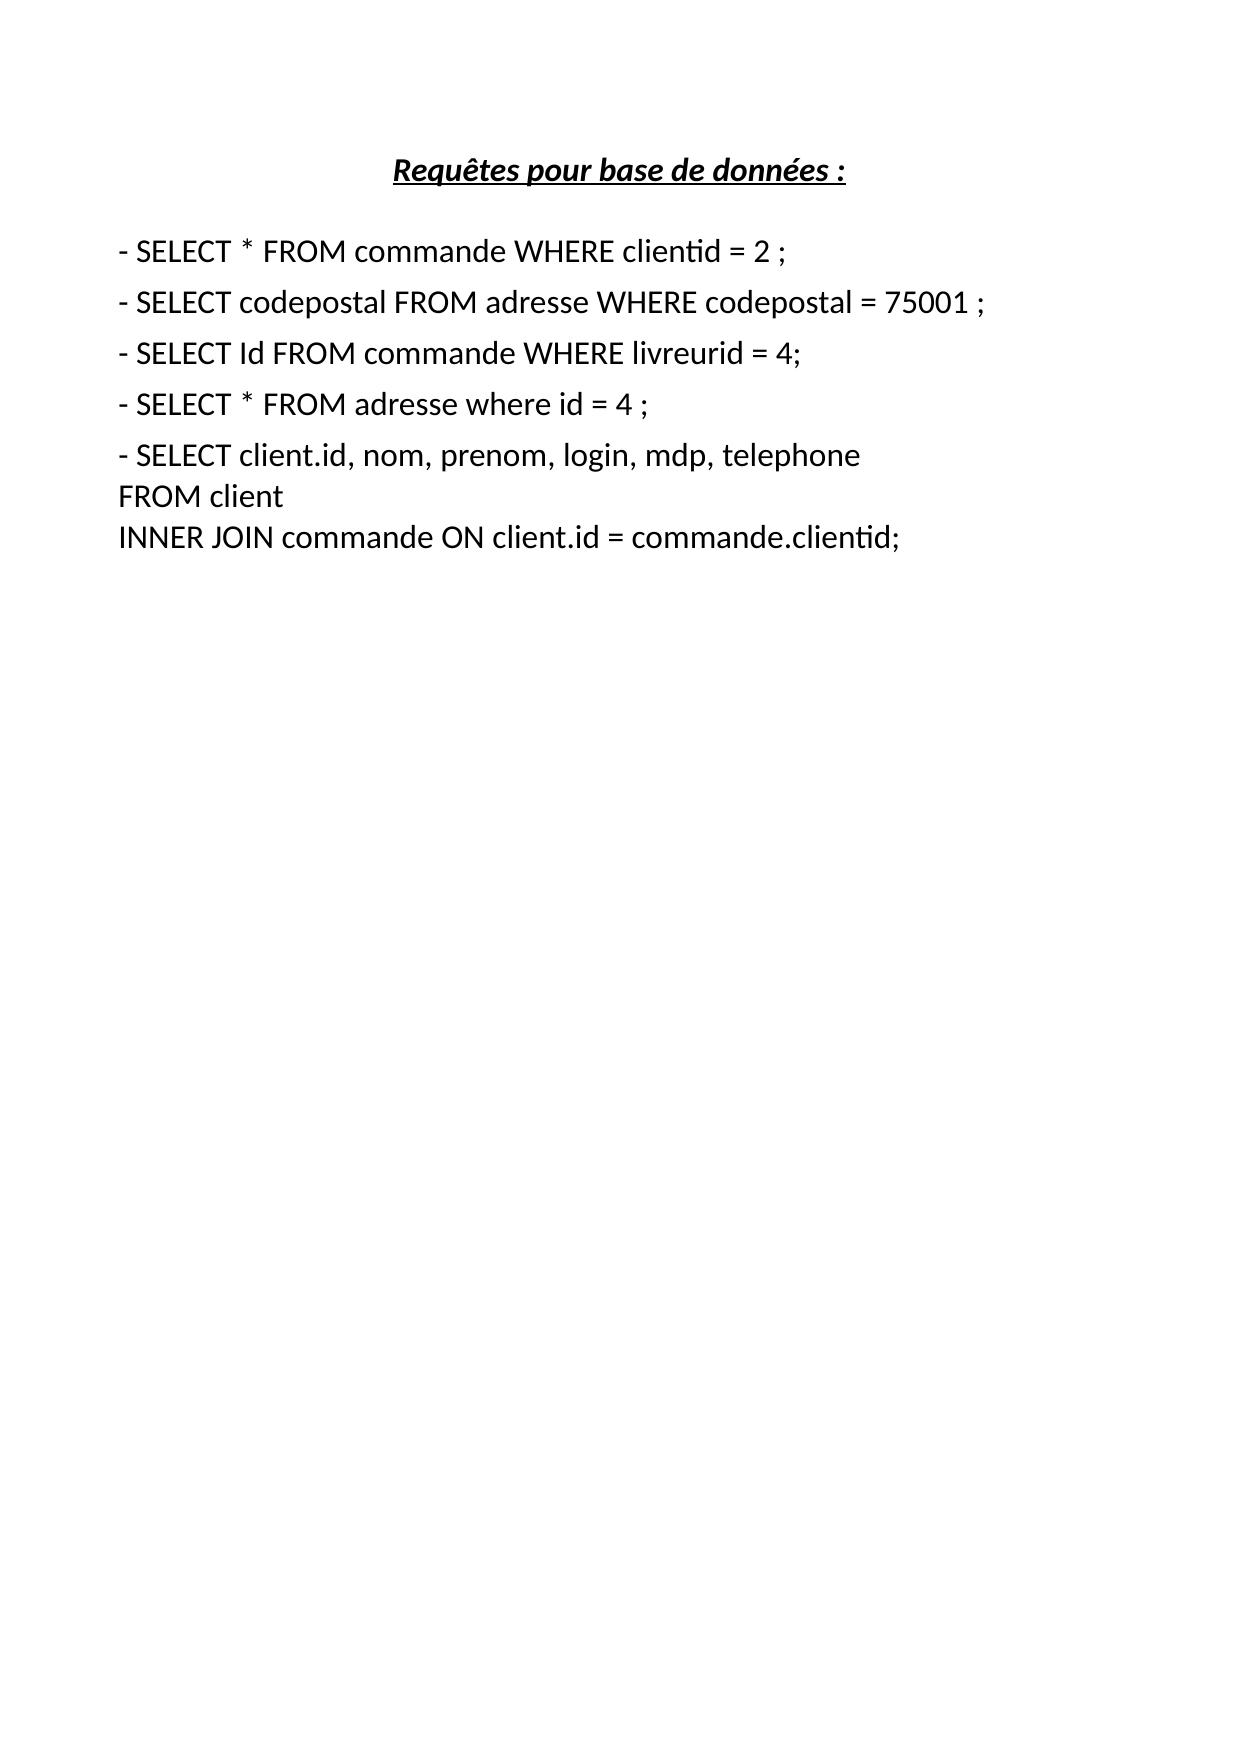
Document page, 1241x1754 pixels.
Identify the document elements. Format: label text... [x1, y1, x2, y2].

text - SELECT codepostal FROM adresse WHERE codepostal = 75001 ; [118, 281, 1122, 322]
text Requêtes pour base de données : [118, 149, 1122, 189]
text - SELECT * FROM commande WHERE clientid = 2 ; [118, 230, 1122, 271]
text - SELECT * FROM adresse where id = 4 ; [118, 383, 1122, 424]
text INNER JOIN commande ON client.id = commande.clientid; [118, 516, 1122, 556]
text - SELECT client.id, nom, prenom, login, mdp, telephone [118, 434, 1122, 475]
text FROM client [118, 475, 1122, 516]
text - SELECT Id FROM commande WHERE livreurid = 4; [118, 332, 1122, 373]
